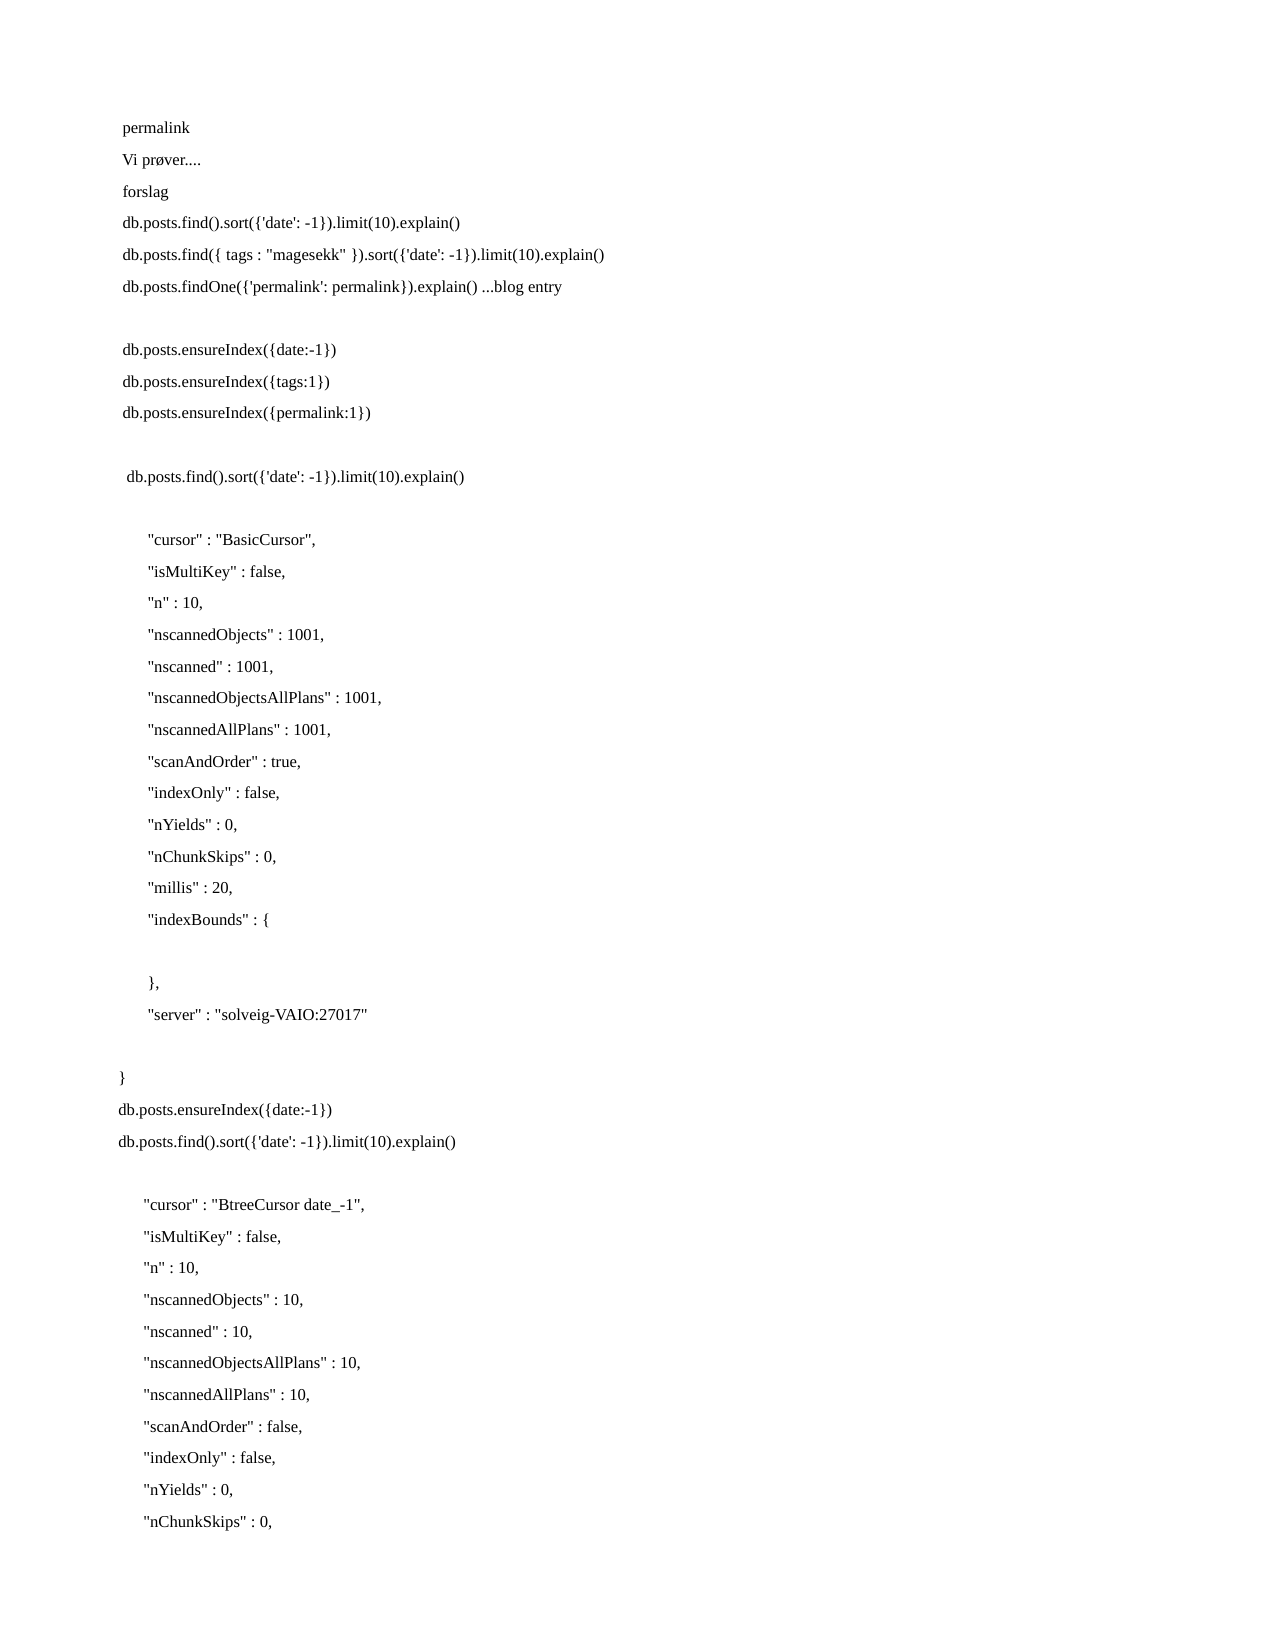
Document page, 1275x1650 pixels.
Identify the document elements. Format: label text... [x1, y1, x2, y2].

text "n" : 10, [118, 593, 1157, 612]
text "nscannedAllPlans" : 1001, [118, 720, 1157, 739]
text "isMultiKey" : false, [118, 561, 1157, 581]
text "nscannedObjectsAllPlans" : 1001, [118, 688, 1157, 707]
text db.posts.ensureIndex({date:-1}) [118, 1100, 1157, 1119]
text "nscanned" : 10, [118, 1321, 1157, 1341]
text "nscannedObjects" : 1001, [118, 625, 1157, 644]
text db.posts.ensureIndex({permalink:1}) [118, 403, 1157, 422]
text "millis" : 20, [118, 878, 1157, 897]
text "nscannedObjectsAllPlans" : 10, [118, 1353, 1157, 1372]
text "nscannedAllPlans" : 10, [118, 1385, 1157, 1404]
text db.posts.ensureIndex({date:-1}) [118, 340, 1157, 359]
text "nChunkSkips" : 0, [118, 1511, 1157, 1531]
text db.posts.find({ tags : "magesekk" }).sort({'date': -1}).limit(10).explain() [118, 245, 1157, 264]
text Vi prøver.... [118, 150, 1157, 169]
text "indexOnly" : false, [118, 783, 1157, 802]
text "indexBounds" : { [118, 910, 1157, 929]
text }, [118, 973, 1157, 992]
text "nscanned" : 1001, [118, 656, 1157, 676]
text db.posts.find().sort({'date': -1}).limit(10).explain() [118, 466, 1157, 486]
text "nYields" : 0, [118, 1480, 1157, 1499]
text db.posts.ensureIndex({tags:1}) [118, 371, 1157, 391]
text "isMultiKey" : false, [118, 1226, 1157, 1246]
text "nscannedObjects" : 10, [118, 1290, 1157, 1309]
text "indexOnly" : false, [118, 1448, 1157, 1467]
text } [118, 1068, 1157, 1087]
text "cursor" : "BtreeCursor date_-1", [118, 1195, 1157, 1214]
text db.posts.findOne({'permalink': permalink}).explain() ...blog entry [118, 276, 1157, 296]
text permalink [118, 118, 1157, 137]
text "scanAndOrder" : true, [118, 751, 1157, 771]
text db.posts.find().sort({'date': -1}).limit(10).explain() [118, 1131, 1157, 1151]
text forslag [118, 181, 1157, 201]
text "scanAndOrder" : false, [118, 1416, 1157, 1436]
text db.posts.find().sort({'date': -1}).limit(10).explain() [118, 213, 1157, 232]
text "cursor" : "BasicCursor", [118, 530, 1157, 549]
text "nYields" : 0, [118, 815, 1157, 834]
text "n" : 10, [118, 1258, 1157, 1277]
text "server" : "solveig-VAIO:27017" [118, 1005, 1157, 1024]
text "nChunkSkips" : 0, [118, 846, 1157, 866]
